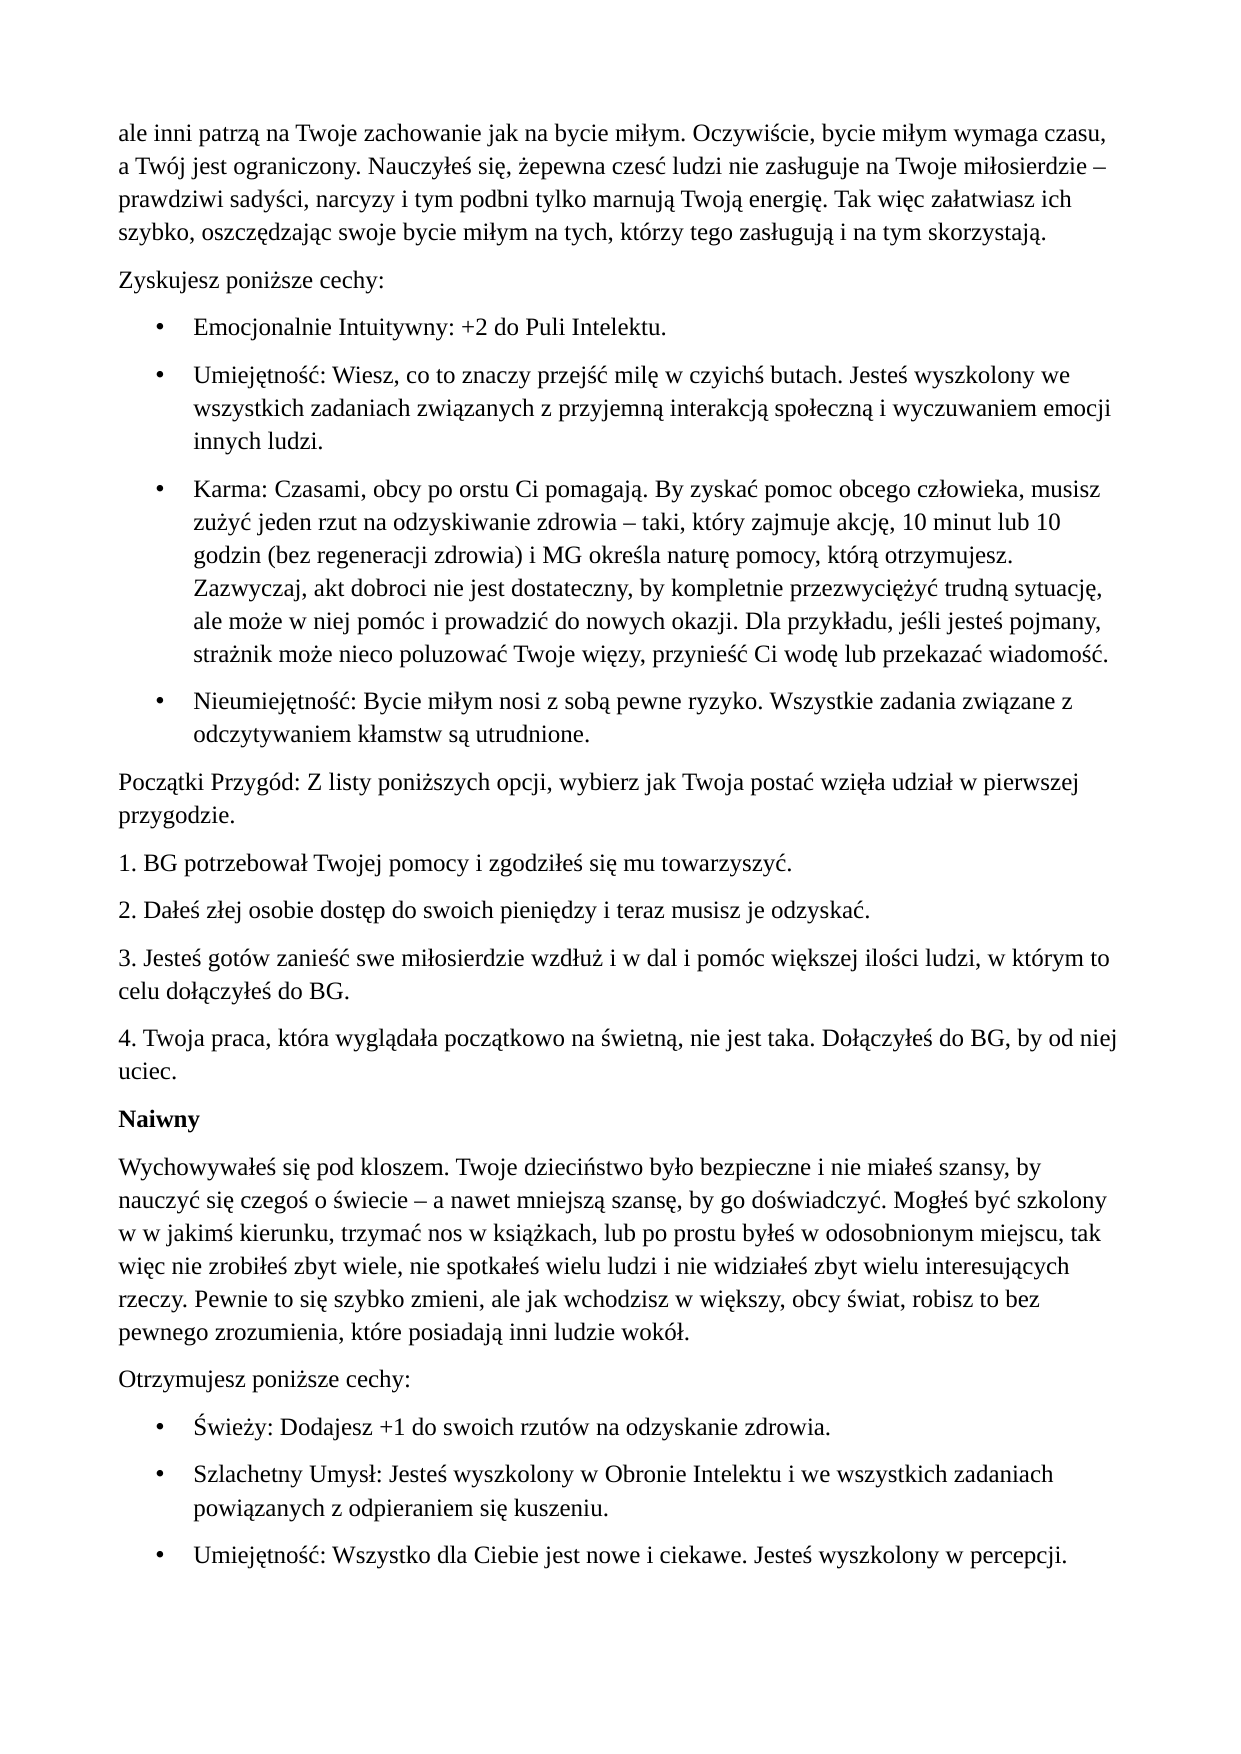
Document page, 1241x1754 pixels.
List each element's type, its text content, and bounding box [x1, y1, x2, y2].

text Otrzymujesz poniższe cechy: [118, 1364, 1122, 1393]
text 1. BG potrzebował Twojej pomocy i zgodziłeś się mu towarzyszyć. [118, 848, 1122, 876]
list Szlachetny Umysł: Jesteś wyszkolony w Obronie Intelektu i we wszystkich zadaniach powiązanych z odpieraniem się kuszeniu. [156, 1459, 1122, 1521]
text Początki Przygód: Z listy poniższych opcji, wybierz jak Twoja postać wzięła udział w pierwszej przygodzie. [118, 767, 1122, 829]
list Umiejętność: Wiesz, co to znaczy przejść milę w czyichś butach. Jesteś wyszkolony we wszystkich zadaniach związanych z przyjemną interakcją społeczną i wyczuwaniem emocji innych ludzi. [156, 360, 1122, 455]
text 3. Jesteś gotów zanieść swe miłosierdzie wzdłuż i w dal i pomóc większej ilości ludzi, w którym to celu dołączyłeś do BG. [118, 943, 1122, 1004]
list Świeży: Dodajesz +1 do swoich rzutów na odzyskanie zdrowia. [156, 1412, 1122, 1441]
text ale inni patrzą na Twoje zachowanie jak na bycie miłym. Oczywiście, bycie miłym wymaga czasu, a Twój jest ograniczony. Nauczyłeś się, żepewna czesć ludzi nie zasługuje na Twoje miłosierdzie – prawdziwi sadyści, narcyzy i tym podbni tylko marnują Twoją energię. Tak więc załatwiasz ich szybko, oszczędzając swoje bycie miłym na tych, którzy tego zasługują i na tym skorzystają. [118, 118, 1122, 246]
list Emocjonalnie Intuitywny: +2 do Puli Intelektu. [156, 312, 1122, 341]
list Nieumiejętność: Bycie miłym nosi z sobą pewne ryzyko. Wszystkie zadania związane z odczytywaniem kłamstw są utrudnione. [156, 686, 1122, 748]
text Wychowywałeś się pod kloszem. Twoje dzieciństwo było bezpieczne i nie miałeś szansy, by nauczyć się czegoś o świecie – a nawet mniejszą szansę, by go doświadczyć. Mogłeś być szkolony w w jakimś kierunku, trzymać nos w książkach, lub po prostu byłeś w odosobnionym miejscu, tak więc nie zrobiłeś zbyt wiele, nie spotkałeś wielu ludzi i nie widziałeś zbyt wielu interesujących rzeczy. Pewnie to się szybko zmieni, ale jak wchodzisz w większy, obcy świat, robisz to bez pewnego zrozumienia, które posiadają inni ludzie wokół. [118, 1152, 1122, 1346]
text Zyskujesz poniższe cechy: [118, 265, 1122, 293]
text 4. Twoja praca, która wyglądała początkowo na świetną, nie jest taka. Dołączyłeś do BG, by od niej uciec. [118, 1023, 1122, 1085]
text Naiwny [118, 1104, 1122, 1133]
text 2. Dałeś złej osobie dostęp do swoich pieniędzy i teraz musisz je odzyskać. [118, 895, 1122, 924]
list Karma: Czasami, obcy po orstu Ci pomagają. By zyskać pomoc obcego człowieka, musisz zużyć jeden rzut na odzyskiwanie zdrowia – taki, który zajmuje akcję, 10 minut lub 10 godzin (bez regeneracji zdrowia) i MG określa naturę pomocy, którą otrzymujesz. Zazwyczaj, akt dobroci nie jest dostateczny, by kompletnie przezwyciężyć trudną sytuację, ale może w niej pomóc i prowadzić do nowych okazji. Dla przykładu, jeśli jesteś pojmany, strażnik może nieco poluzować Twoje więzy, przynieść Ci wodę lub przekazać wiadomość. [156, 474, 1122, 667]
list Umiejętność: Wszystko dla Ciebie jest nowe i ciekawe. Jesteś wyszkolony w percepcji. [156, 1540, 1122, 1569]
